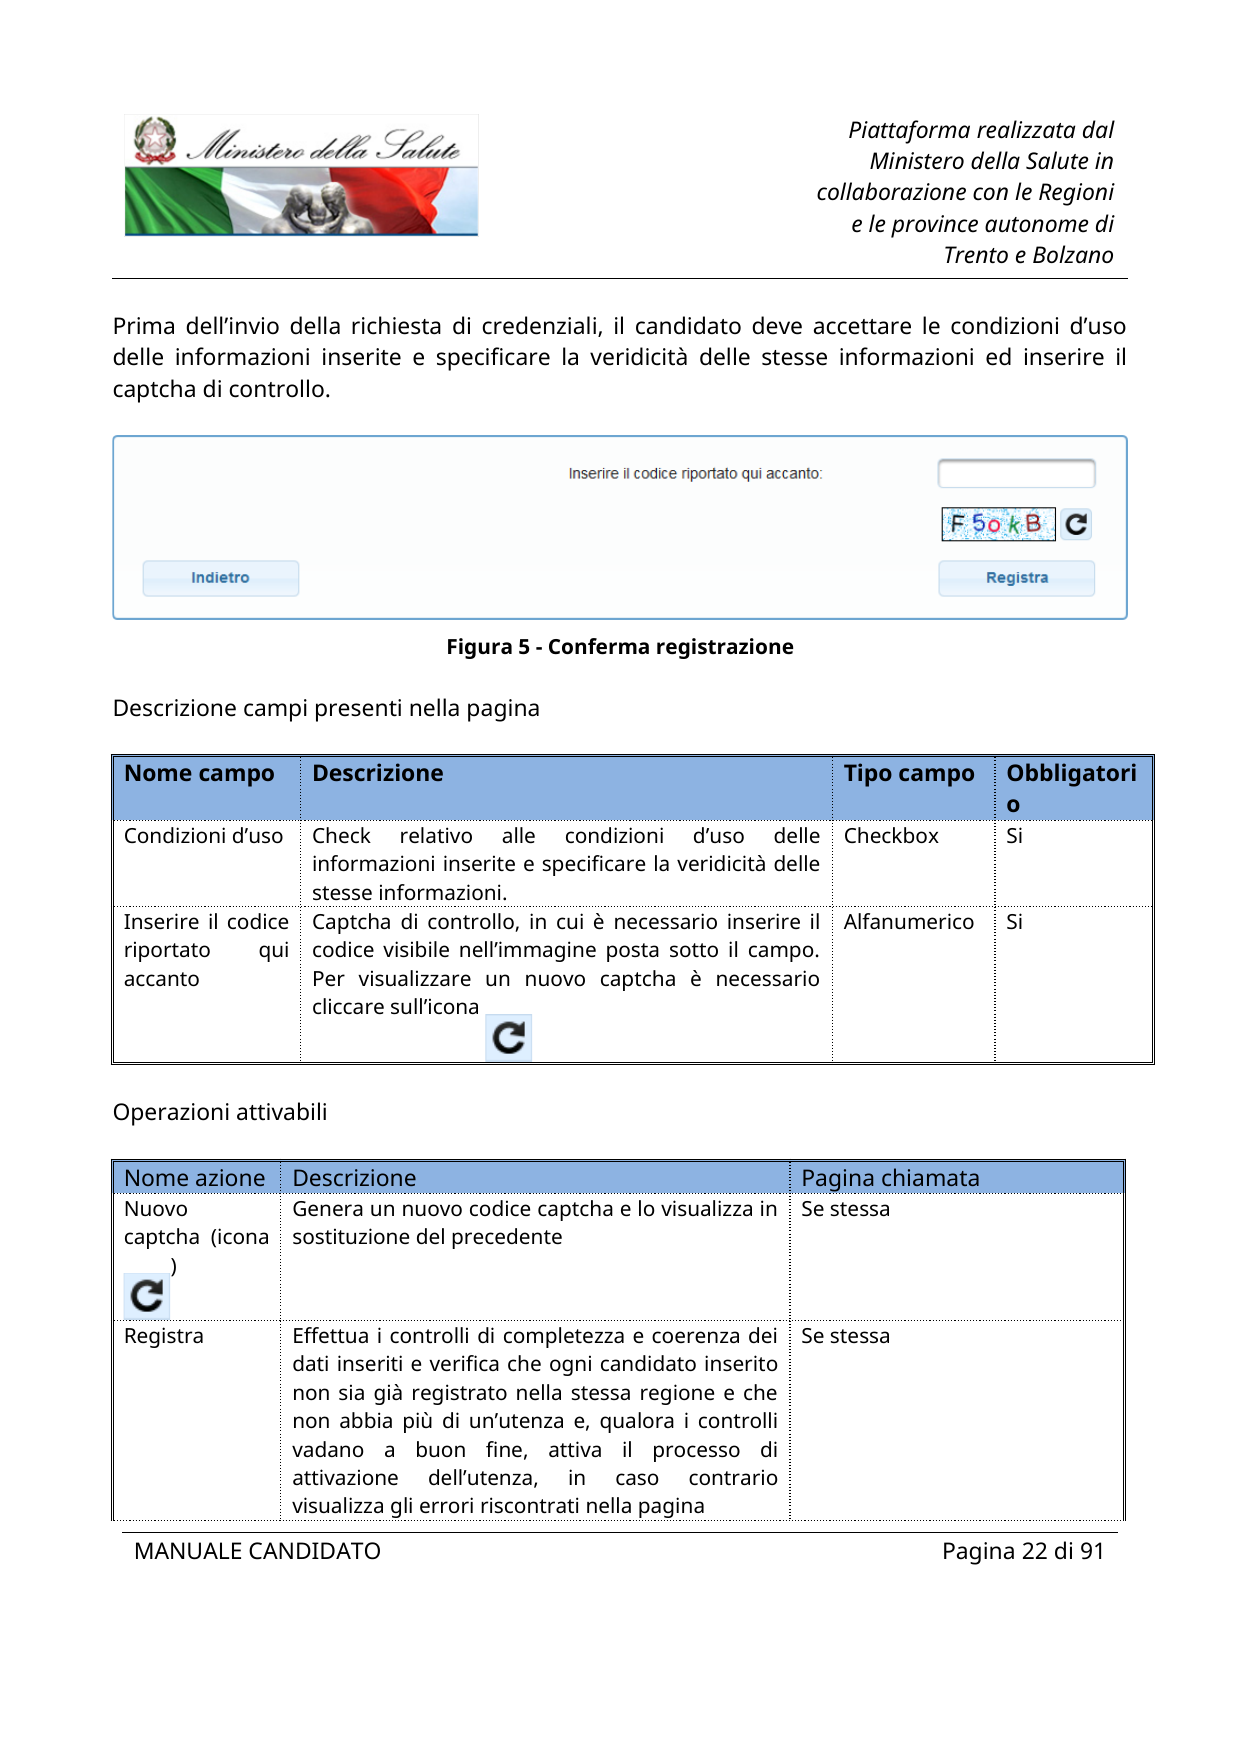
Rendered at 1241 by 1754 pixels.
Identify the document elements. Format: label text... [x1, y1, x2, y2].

table_cell Registra [114, 1320, 281, 1520]
table_cell Genera un nuovo codice captcha e lo visualizza in sostituzione del precedente [281, 1193, 790, 1320]
table_cell Se stessa [790, 1320, 1123, 1520]
text Figura 5 - Conferma registrazione [112, 632, 1128, 660]
table_cell Si [995, 820, 1152, 906]
table_cell Captcha di controllo, in cui è necessario inserire il codice visibile nell’immagine posta sotto il campo. Per visualizzare un nuovo captcha è necessario cliccare sull’icona [301, 906, 832, 1062]
text Prima dell’invio della richiesta di credenziali, il candidato deve accettare le condizioni d’uso delle informazioni inserite e specificare la veridicità delle stesse informazioni ed inserire il captcha di controllo. [112, 310, 1128, 404]
table_header Nome azione [114, 1162, 281, 1193]
text Operazioni attivabili [112, 1096, 1128, 1127]
table_cell Condizioni d’uso [114, 820, 301, 906]
table_cell Effettua i controlli di completezza e coerenza dei dati inseriti e verifica che ogni candidato inserito non sia già registrato nella stessa regione e che non abbia più di un’utenza e, qualora i controlli vadano a buon fine, attiva il processo di attivazione dell’utenza, in caso contrario visualizza gli errori riscontrati nella pagina [281, 1320, 790, 1520]
table_cell Alfanumerico [832, 906, 995, 1062]
table_cell Checkbox [832, 820, 995, 906]
table_header Nome campo [114, 757, 301, 820]
table_cell Nuovo captcha (icona ) [114, 1193, 281, 1320]
table_header Tipo campo [832, 757, 995, 820]
table_header Obbligatorio [995, 757, 1152, 820]
table_cell Si [995, 906, 1152, 1062]
table_cell Inserire il codice riportato qui accanto [114, 906, 301, 1062]
table_cell Check relativo alle condizioni d’uso delle informazioni inserite e specificare la veridicità delle stesse informazioni. [301, 820, 832, 906]
table_header Pagina chiamata [790, 1162, 1123, 1193]
table_header Descrizione [301, 757, 832, 820]
text Descrizione campi presenti nella pagina [112, 692, 1128, 723]
table_header Descrizione [281, 1162, 790, 1193]
table_cell Se stessa [790, 1193, 1123, 1320]
